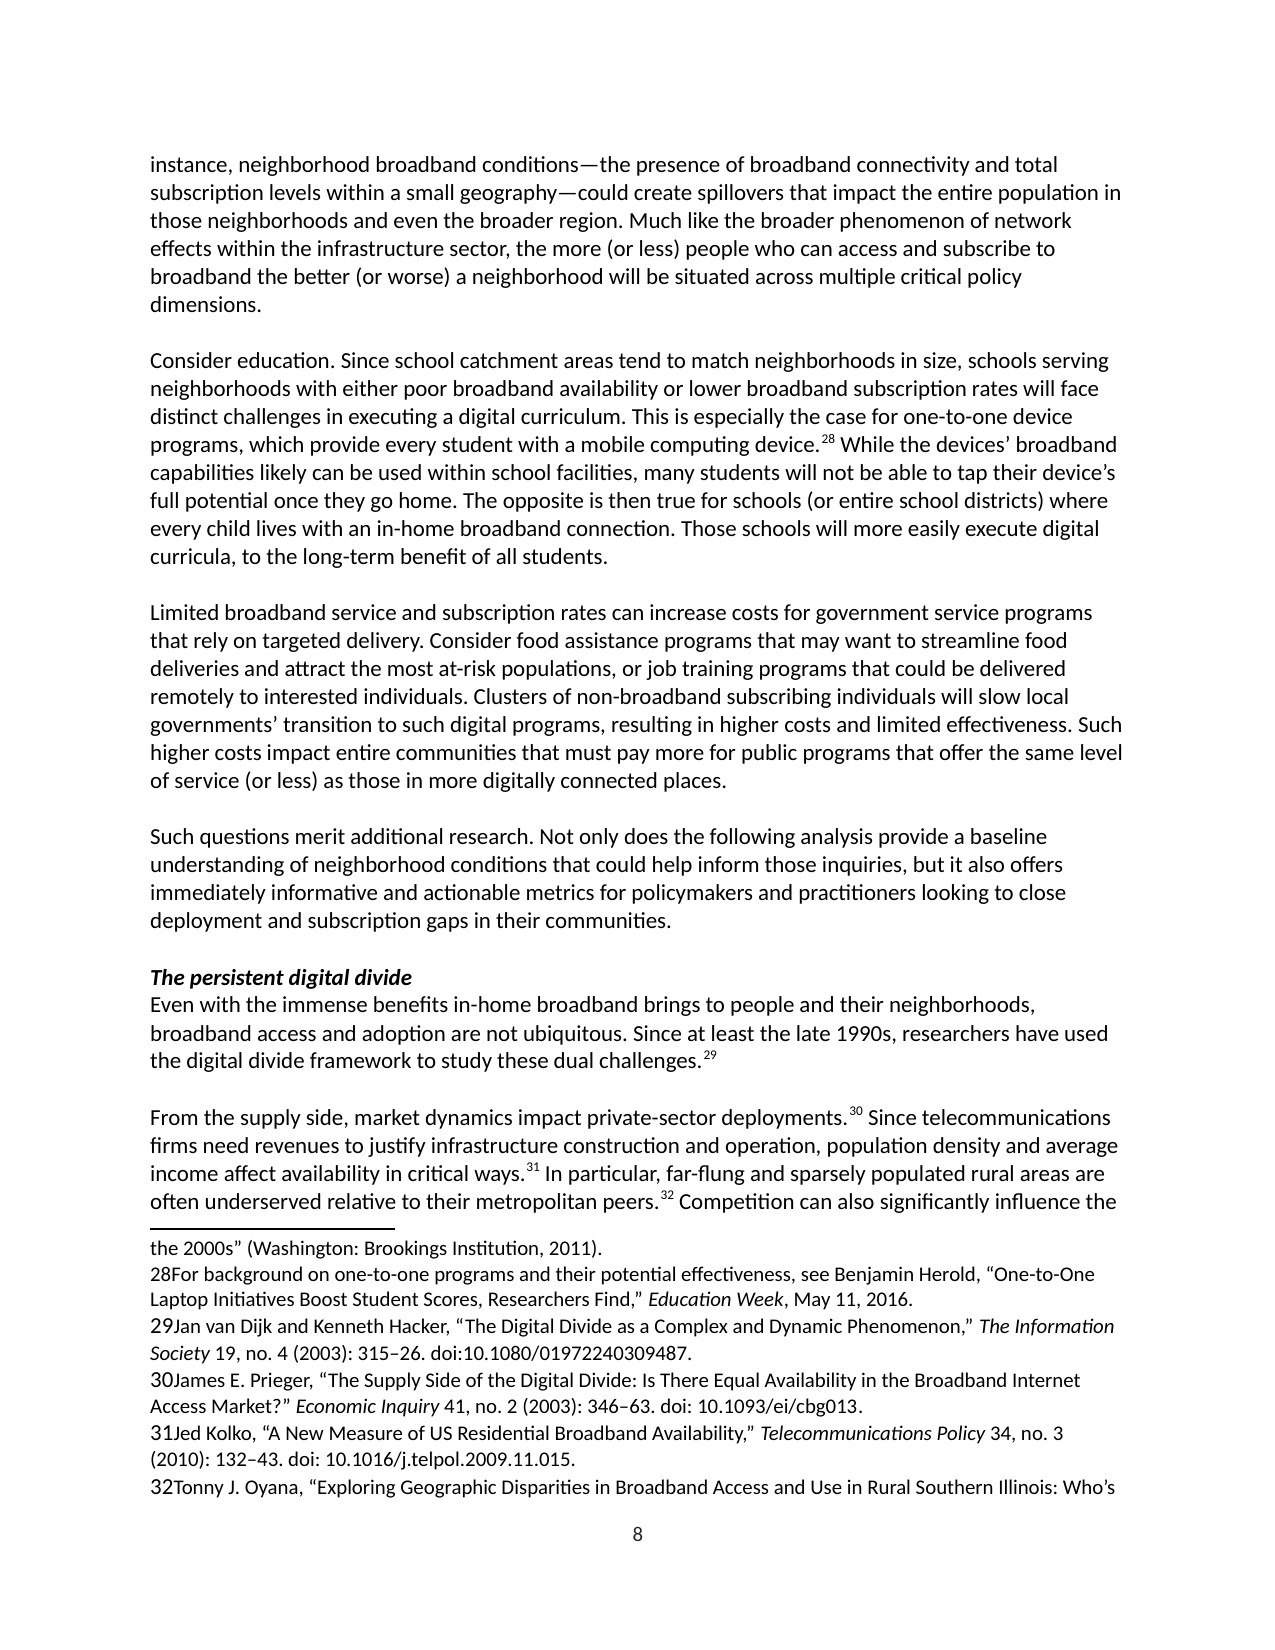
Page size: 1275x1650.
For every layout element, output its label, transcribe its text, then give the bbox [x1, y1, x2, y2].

text Consider education. Since school catchment areas tend to match neighborhoods in size, schools serving neighborhoods with either poor broadband availability or lower broadband subscription rates will face distinct challenges in executing a digital curriculum. This is especially the case for one-to-one device programs, which provide every student with a mobile computing device. While the devices’ broadband capabilities likely can be used within school facilities, many students will not be able to tap their device’s full potential once they go home. The opposite is then true for schools (or entire school districts) where every child lives with an in-home broadband connection. Those schools will more easily execute digital curricula, to the long-term benefit of all students. [150, 346, 1125, 570]
text There may also be a case for further study to understand the “neighborhood effects” of broadband deployment and subscription, much like work around neighborhood concentrated poverty. For instance, neighborhood broadband conditions—the presence of broadband connectivity and total subscription levels within a small geography—could create spillovers that impact the entire population in those neighborhoods and even the broader region. Much like the broader phenomenon of network effects within the infrastructure sector, the more (or less) people who can access and subscribe to broadband the better (or worse) a neighborhood will be situated across multiple critical policy dimensions. [150, 150, 1125, 318]
text Limited broadband service and subscription rates can increase costs for government service programs that rely on targeted delivery. Consider food assistance programs that may want to streamline food deliveries and attract the most at-risk populations, or job training programs that could be delivered remotely to interested individuals. Clusters of non-broadband subscribing individuals will slow local governments’ transition to such digital programs, resulting in higher costs and limited effectiveness. Such higher costs impact entire communities that must pay more for public programs that offer the same level of service (or less) as those in more digitally connected places. [150, 598, 1125, 794]
text The persistent digital divide [150, 963, 1125, 991]
text From the supply side, market dynamics impact private-sector deployments. Since telecommunications firms need revenues to justify infrastructure construction and operation, population density and average income affect availability in critical ways. In particular, far-flung and sparsely populated rural areas are often underserved relative to their metropolitan peers. Competition can also significantly influence the [150, 1103, 1125, 1215]
text Such questions merit additional research. Not only does the following analysis provide a baseline understanding of neighborhood conditions that could help inform those inquiries, but it also offers immediately informative and actionable metrics for policymakers and practitioners looking to close deployment and subscription gaps in their communities. [150, 822, 1125, 934]
text Tonny J. Oyana, “Exploring Geographic Disparities in Broadband Access and Use in Rural Southern Illinois: Who’s [150, 1472, 1125, 1500]
text For background on one-to-one programs and their potential effectiveness, see Benjamin Herold, “One-to-One Laptop Initiatives Boost Student Scores, Researchers Find,” Education Week, May 11, 2016. [150, 1261, 1125, 1312]
text Jed Kolko, “A New Measure of US Residential Broadband Availability,” Telecommunications Policy 34, no. 3 (2010): 132–43. doi: 10.1016/j.telpol.2009.11.015. [150, 1418, 1125, 1472]
text Even with the immense benefits in-home broadband brings to people and their neighborhoods, broadband access and adoption are not ubiquitous. Since at least the late 1990s, researchers have used the digital divide framework to study these dual challenges. [150, 991, 1125, 1075]
text James E. Prieger, “The Supply Side of the Digital Divide: Is There Equal Availability in the Broadband Internet Access Market?” Economic Inquiry 41, no. 2 (2003): 346–63. doi: 10.1093/ei/cbg013. [150, 1365, 1125, 1418]
text the 2000s” (Washington: Brookings Institution, 2011). [150, 1235, 1125, 1261]
text Jan van Dijk and Kenneth Hacker, “The Digital Divide as a Complex and Dynamic Phenomenon,” The Information Society 19, no. 4 (2003): 315–26. doi:10.1080/01972240309487. [150, 1312, 1125, 1365]
